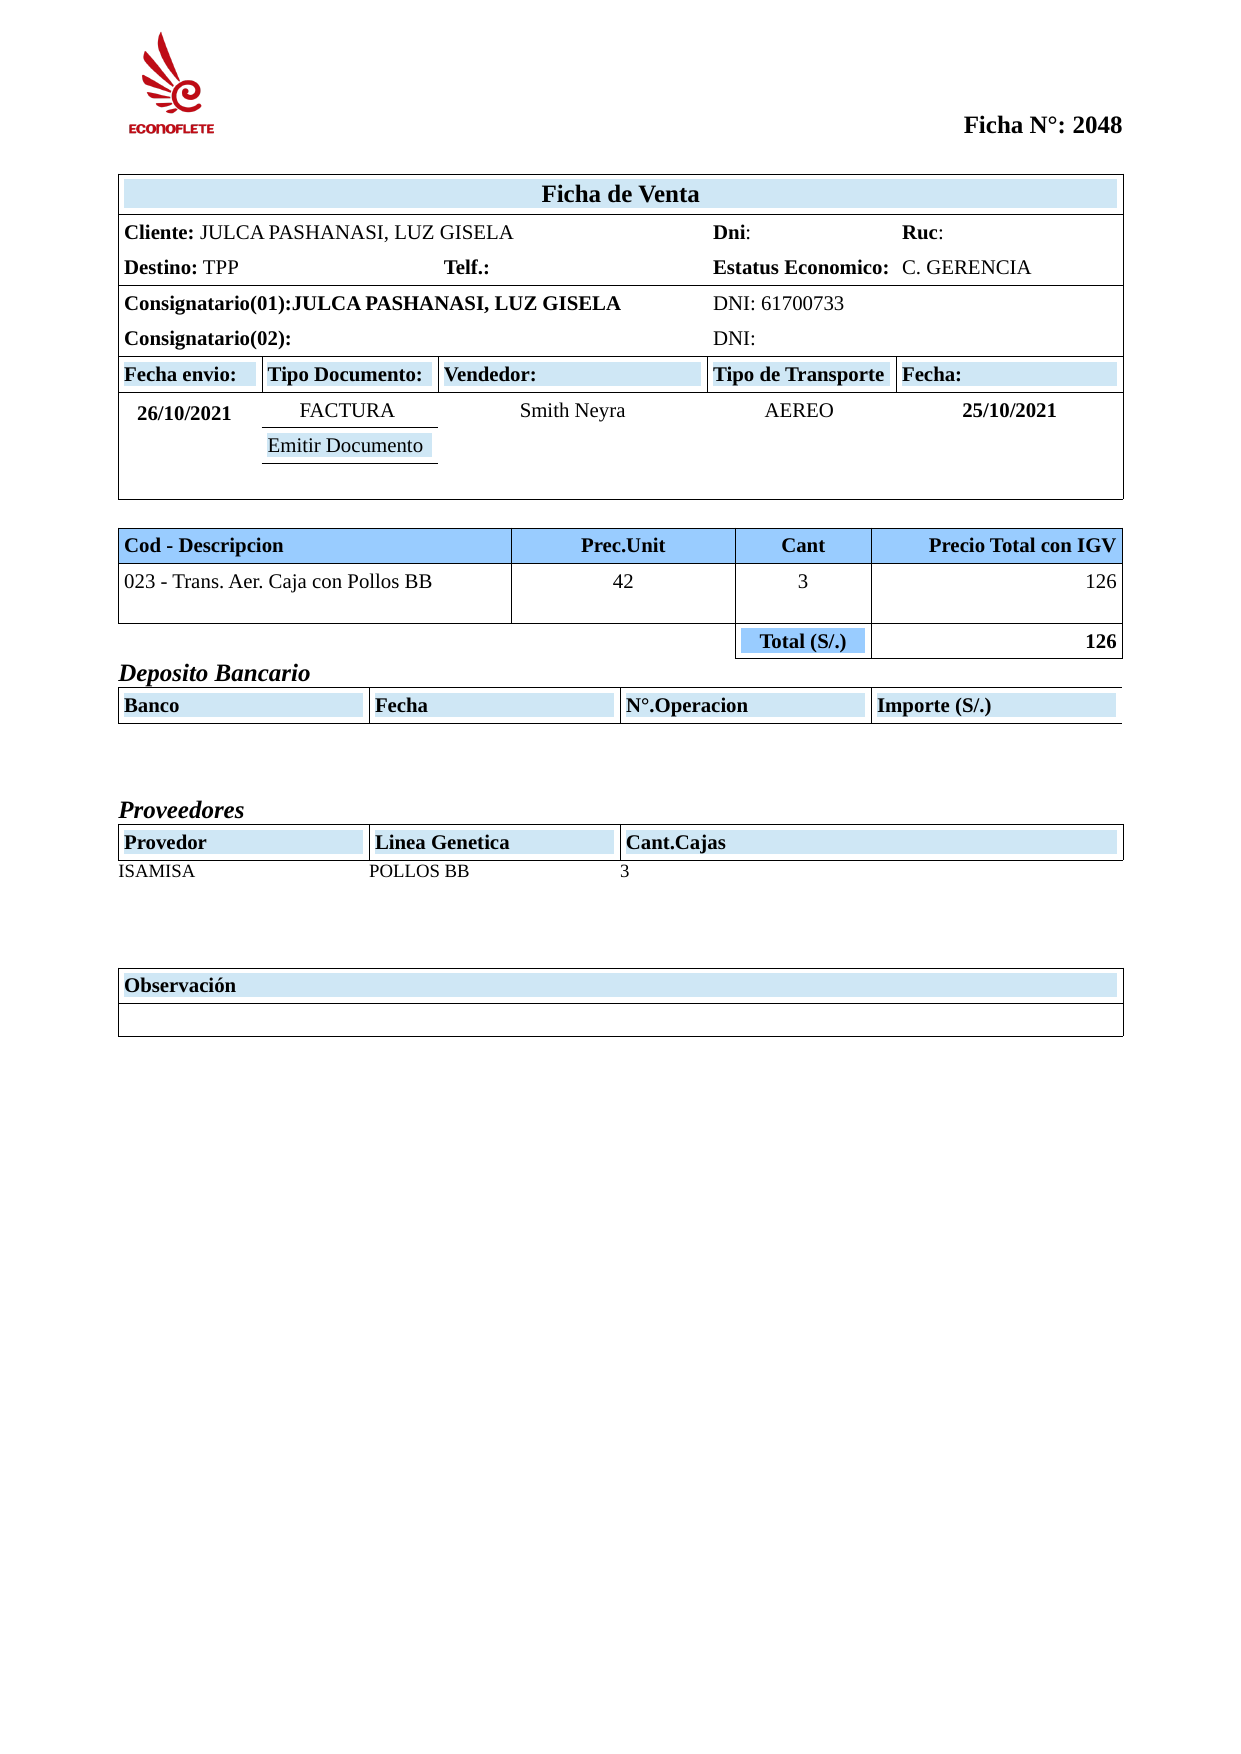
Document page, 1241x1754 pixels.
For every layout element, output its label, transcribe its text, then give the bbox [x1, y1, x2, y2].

table_cell 3 [620, 861, 1123, 881]
table_cell Vendedor: [439, 357, 707, 392]
table_cell [871, 747, 1122, 771]
text Proveedores [118, 795, 1122, 824]
table_cell [511, 624, 735, 658]
table_cell [118, 946, 369, 967]
table_header Fecha [370, 688, 620, 723]
table_cell [118, 624, 511, 658]
table_cell POLLOS BB [369, 861, 620, 881]
table_cell [118, 881, 369, 903]
table_cell [369, 771, 620, 795]
table_cell Emitir Documento [262, 428, 438, 463]
table_cell [620, 881, 1123, 903]
table_cell [118, 771, 369, 795]
table_header Prec.Unit [512, 529, 735, 563]
table_cell Smith Neyra [438, 393, 707, 498]
table_cell AEREO [707, 393, 896, 498]
table_cell FACTURA [262, 393, 438, 427]
table_cell Ruc: [896, 215, 1123, 249]
table_cell [620, 946, 1123, 967]
table_cell ISAMISA [118, 861, 369, 881]
table_cell C. GERENCIA [896, 249, 1123, 285]
table_cell [118, 903, 369, 924]
table_header Precio Total con IGV [872, 529, 1122, 563]
table_cell [262, 464, 438, 498]
table_cell [119, 1004, 1123, 1036]
table_cell 25/10/2021 [896, 393, 1123, 498]
table_cell Consignatario(02): [119, 321, 707, 356]
table_header Ficha de Venta [119, 175, 1123, 214]
table_cell [620, 771, 871, 795]
picture [118, 31, 225, 134]
table_cell Telf.: [438, 249, 707, 285]
table_header Cod - Descripcion [119, 529, 511, 563]
table_cell [118, 924, 369, 946]
table_header Cant.Cajas [621, 825, 1123, 859]
table_cell [118, 747, 369, 771]
table_cell 126 [872, 564, 1122, 623]
table_cell [620, 924, 1123, 946]
table_cell Cliente: JULCA PASHANASI, LUZ GISELA [119, 215, 707, 249]
table_cell DNI: 61700733 [707, 286, 1123, 321]
table_cell 3 [736, 564, 871, 623]
table_cell [369, 747, 620, 771]
text Deposito Bancario [118, 658, 1122, 687]
table_header Importe (S/.) [872, 688, 1122, 723]
table_cell 26/10/2021 [119, 393, 262, 498]
table_cell [369, 881, 620, 903]
table_cell Total (S/.) [736, 624, 871, 658]
table_cell 023 - Trans. Aer. Caja con Pollos BB [119, 564, 511, 623]
table_cell [620, 747, 871, 771]
table_cell [369, 924, 620, 946]
table_cell [620, 724, 871, 747]
table_cell [871, 771, 1122, 795]
table_cell [118, 724, 369, 747]
table_header Provedor [119, 825, 369, 859]
table_cell Dni: [707, 215, 896, 249]
table_cell Destino: TPP [119, 249, 438, 285]
table_cell [369, 724, 620, 747]
table_cell Estatus Economico: [707, 249, 896, 285]
table_cell [369, 903, 620, 924]
table_cell [620, 903, 1123, 924]
table_header Linea Genetica [370, 825, 620, 859]
table_header N°.Operacion [621, 688, 871, 723]
table_header Cant [736, 529, 871, 563]
table_cell Fecha envio: [119, 357, 262, 392]
table_cell [871, 724, 1122, 747]
table_cell Tipo Documento: [263, 357, 438, 392]
table_cell Tipo de Transporte [708, 357, 896, 392]
table_header Banco [119, 688, 369, 723]
table_cell 42 [512, 564, 735, 623]
table_cell DNI: [707, 321, 1123, 356]
table_header Observación [119, 969, 1123, 1003]
table_cell [369, 946, 620, 967]
table_cell Fecha: [897, 357, 1123, 392]
table_cell 126 [872, 624, 1122, 658]
table_cell Consignatario(01):JULCA PASHANASI, LUZ GISELA [119, 286, 707, 321]
